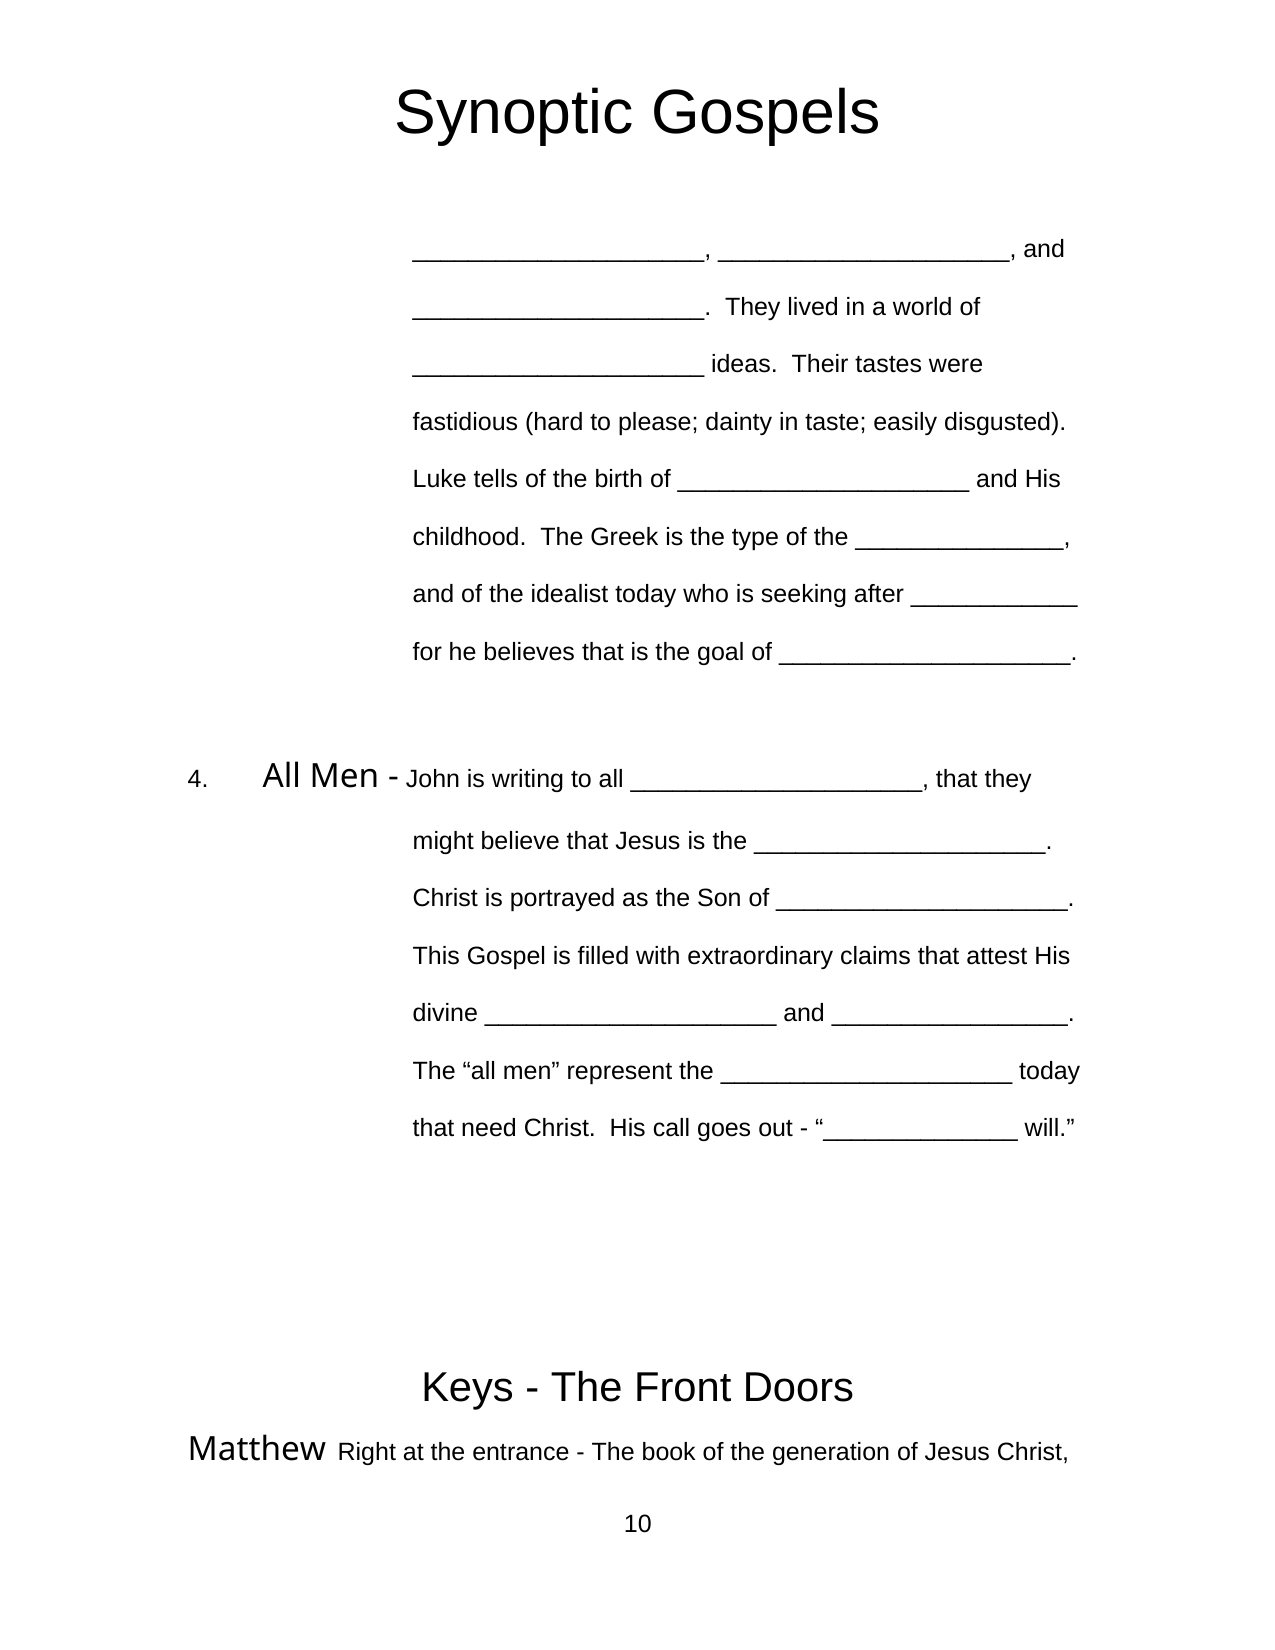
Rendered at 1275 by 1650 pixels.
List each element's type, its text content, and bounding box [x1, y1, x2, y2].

text and of the idealist today who is seeking after ____________ [187, 579, 1087, 608]
text Keys - The Front Doors [187, 1363, 1087, 1411]
text childhood. The Greek is the type of the _______________, [187, 522, 1087, 551]
text fastidious (hard to please; dainty in taste; easily disgusted). [187, 407, 1087, 436]
text divine _____________________ and _________________. [187, 998, 1087, 1027]
text Matthew Right at the entrance - The book of the generation of Jesus Christ, [187, 1425, 1087, 1499]
text Luke tells of the birth of _____________________ and His [187, 464, 1087, 493]
text for he believes that is the goal of _____________________. [187, 637, 1087, 666]
text might believe that Jesus is the _____________________. [187, 826, 1087, 855]
text _____________________, _____________________, and [187, 234, 1087, 263]
text The “all men” represent the _____________________ today [187, 1056, 1087, 1085]
text 4. All Men - John is writing to all _____________________, that they [187, 752, 1087, 797]
text _____________________ ideas. Their tastes were [187, 349, 1087, 378]
text that need Christ. His call goes out - “______________ will.” [187, 1113, 1087, 1142]
text This Gospel is filled with extraordinary claims that attest His [187, 941, 1087, 970]
text Christ is portrayed as the Son of _____________________. [187, 883, 1087, 912]
text _____________________. They lived in a world of [187, 292, 1087, 321]
